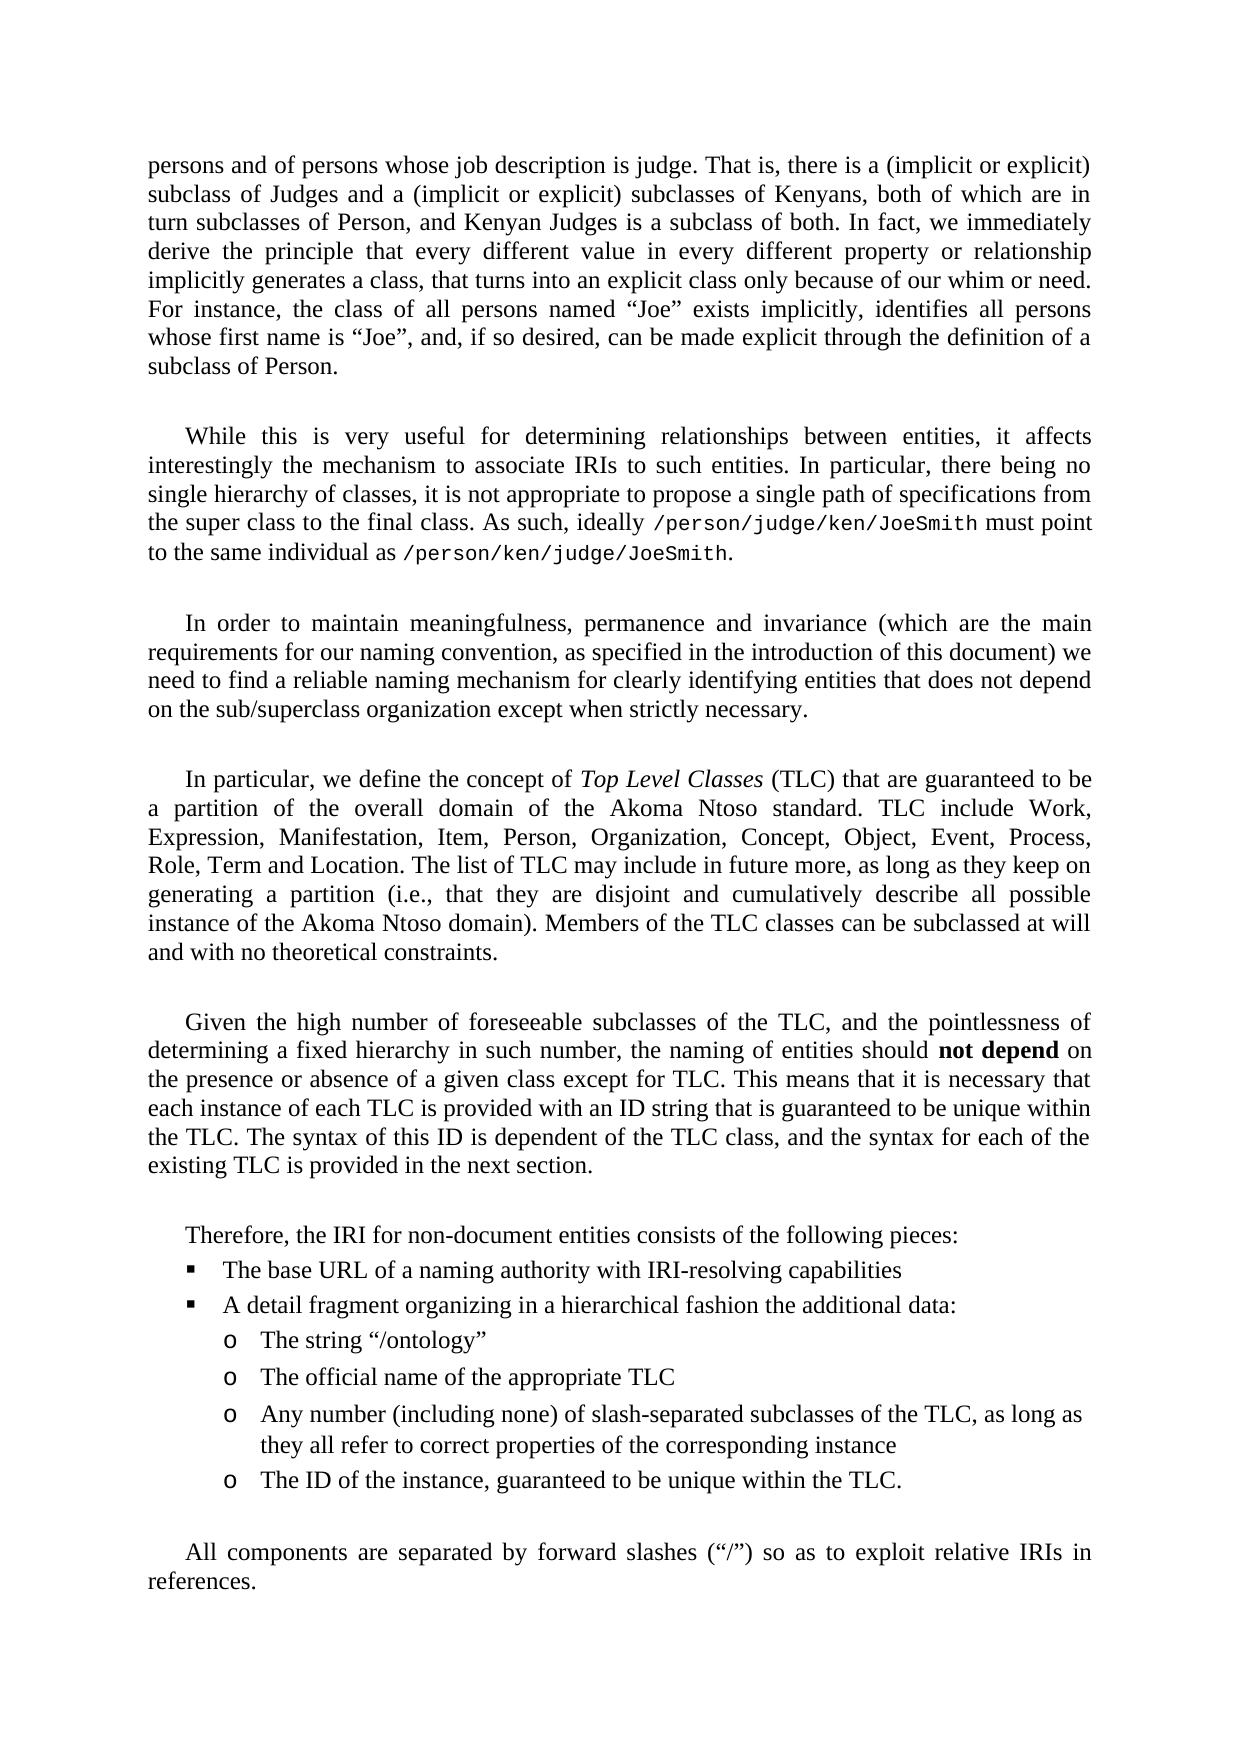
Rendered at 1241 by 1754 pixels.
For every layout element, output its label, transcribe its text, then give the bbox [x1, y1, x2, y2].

list The official name of the appropriate TLC [223, 1362, 1092, 1393]
list A detail fragment organizing in a hierarchical fashion the additional data: [185, 1290, 1092, 1319]
text In particular, we define the concept of Top Level Classes (TLC) that are guaranteed to be a partition of the overall domain of the Akoma Ntoso standard. TLC include Work, Expression, Manifestation, Item, Person, Organization, Concept, Object, Event, Process, Role, Term and Location. The list of TLC may include in future more, as long as they keep on generating a partition (i.e., that they are disjoint and cumulatively describe all possible instance of the Akoma Ntoso domain). Members of the TLC classes can be subclassed at will and with no theoretical constraints. [148, 764, 1092, 965]
list The string “/ontology” [223, 1325, 1092, 1356]
text In order to maintain meaningfulness, permanence and invariance (which are the main requirements for our naming convention, as specified in the introduction of this document) we need to find a reliable naming mechanism for clearly identifying entities that does not depend on the sub/superclass organization except when strictly necessary. [148, 608, 1092, 723]
text While this is very useful for determining relationships between entities, it affects interestingly the mechanism to associate IRIs to such entities. In particular, there being no single hierarchy of classes, it is not appropriate to propose a single path of specifications from the super class to the final class. As such, ideally /person/judge/ken/JoeSmith must point to the same individual as /person/ken/judge/JoeSmith. [148, 421, 1092, 567]
list Any number (including none) of slash-separated subclasses of the TLC, as long as they all refer to correct properties of the corresponding instance [223, 1399, 1092, 1459]
text All components are separated by forward slashes (“/”) so as to exploit relative IRIs in references. [148, 1537, 1092, 1595]
text persons and of persons whose job description is judge. That is, there is a (implicit or explicit) subclass of Judges and a (implicit or explicit) subclasses of Kenyans, both of which are in turn subclasses of Person, and Kenyan Judges is a subclass of both. In fact, we immediately derive the principle that every different value in every different property or relationship implicitly generates a class, that turns into an explicit class only because of our whim or need. For instance, the class of all persons named “Joe” exists implicitly, identifies all persons whose first name is “Joe”, and, if so desired, can be made explicit through the definition of a subclass of Person. [148, 150, 1092, 380]
list The ID of the instance, guaranteed to be unique within the TLC. [223, 1465, 1092, 1496]
list The base URL of a naming authority with IRI-resolving capabilities [185, 1255, 1092, 1284]
text Therefore, the IRI for non-document entities consists of the following pieces: [148, 1220, 1092, 1249]
text Given the high number of foreseeable subclasses of the TLC, and the pointlessness of determining a fixed hierarchy in such number, the naming of entities should not depend on the presence or absence of a given class except for TLC. This means that it is necessary that each instance of each TLC is provided with an ID string that is guaranteed to be unique within the TLC. The syntax of this ID is dependent of the TLC class, and the syntax for each of the existing TLC is provided in the next section. [148, 1007, 1092, 1179]
